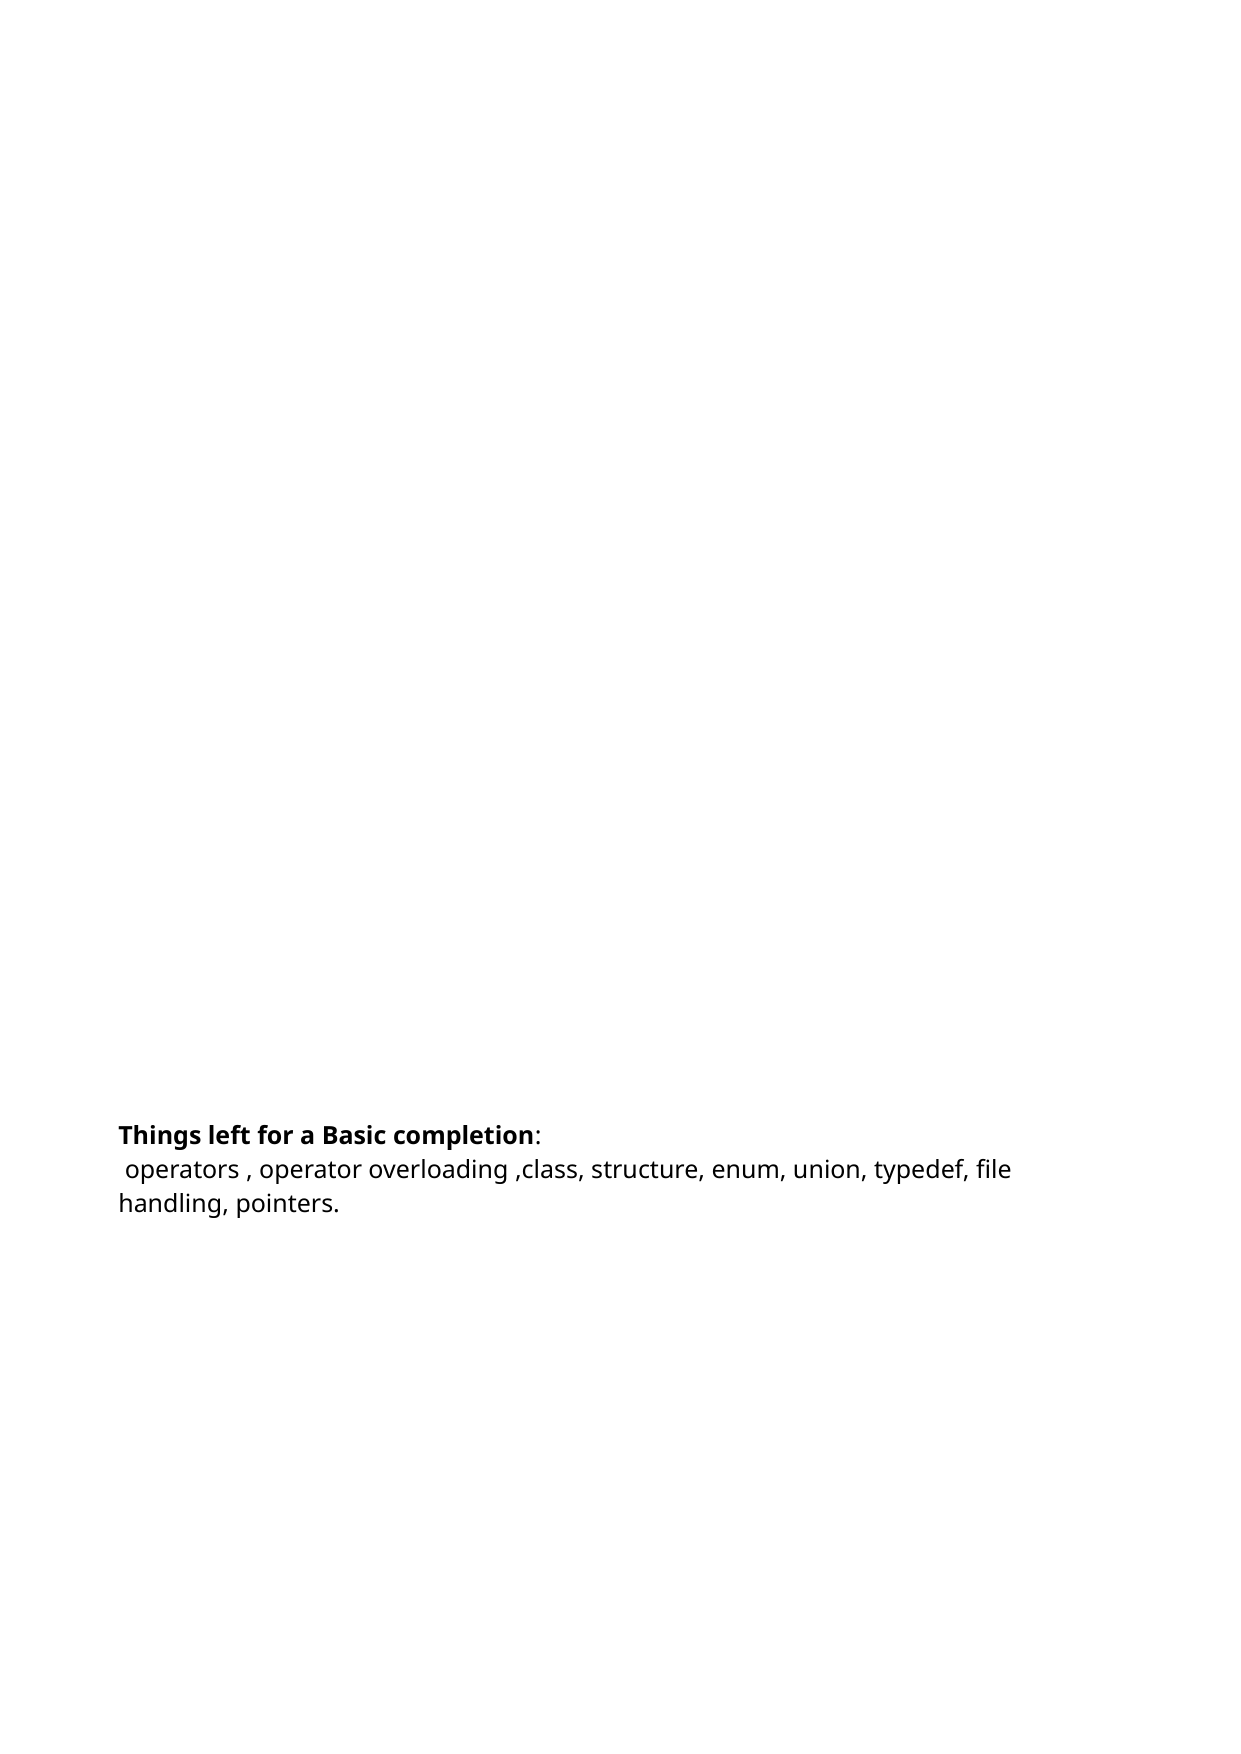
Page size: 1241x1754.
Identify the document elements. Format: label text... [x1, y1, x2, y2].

text Things left for a Basic completion: [118, 1117, 1122, 1151]
text operators , operator overloading ,class, structure, enum, union, typedef, file handling, pointers. [118, 1151, 1122, 1219]
